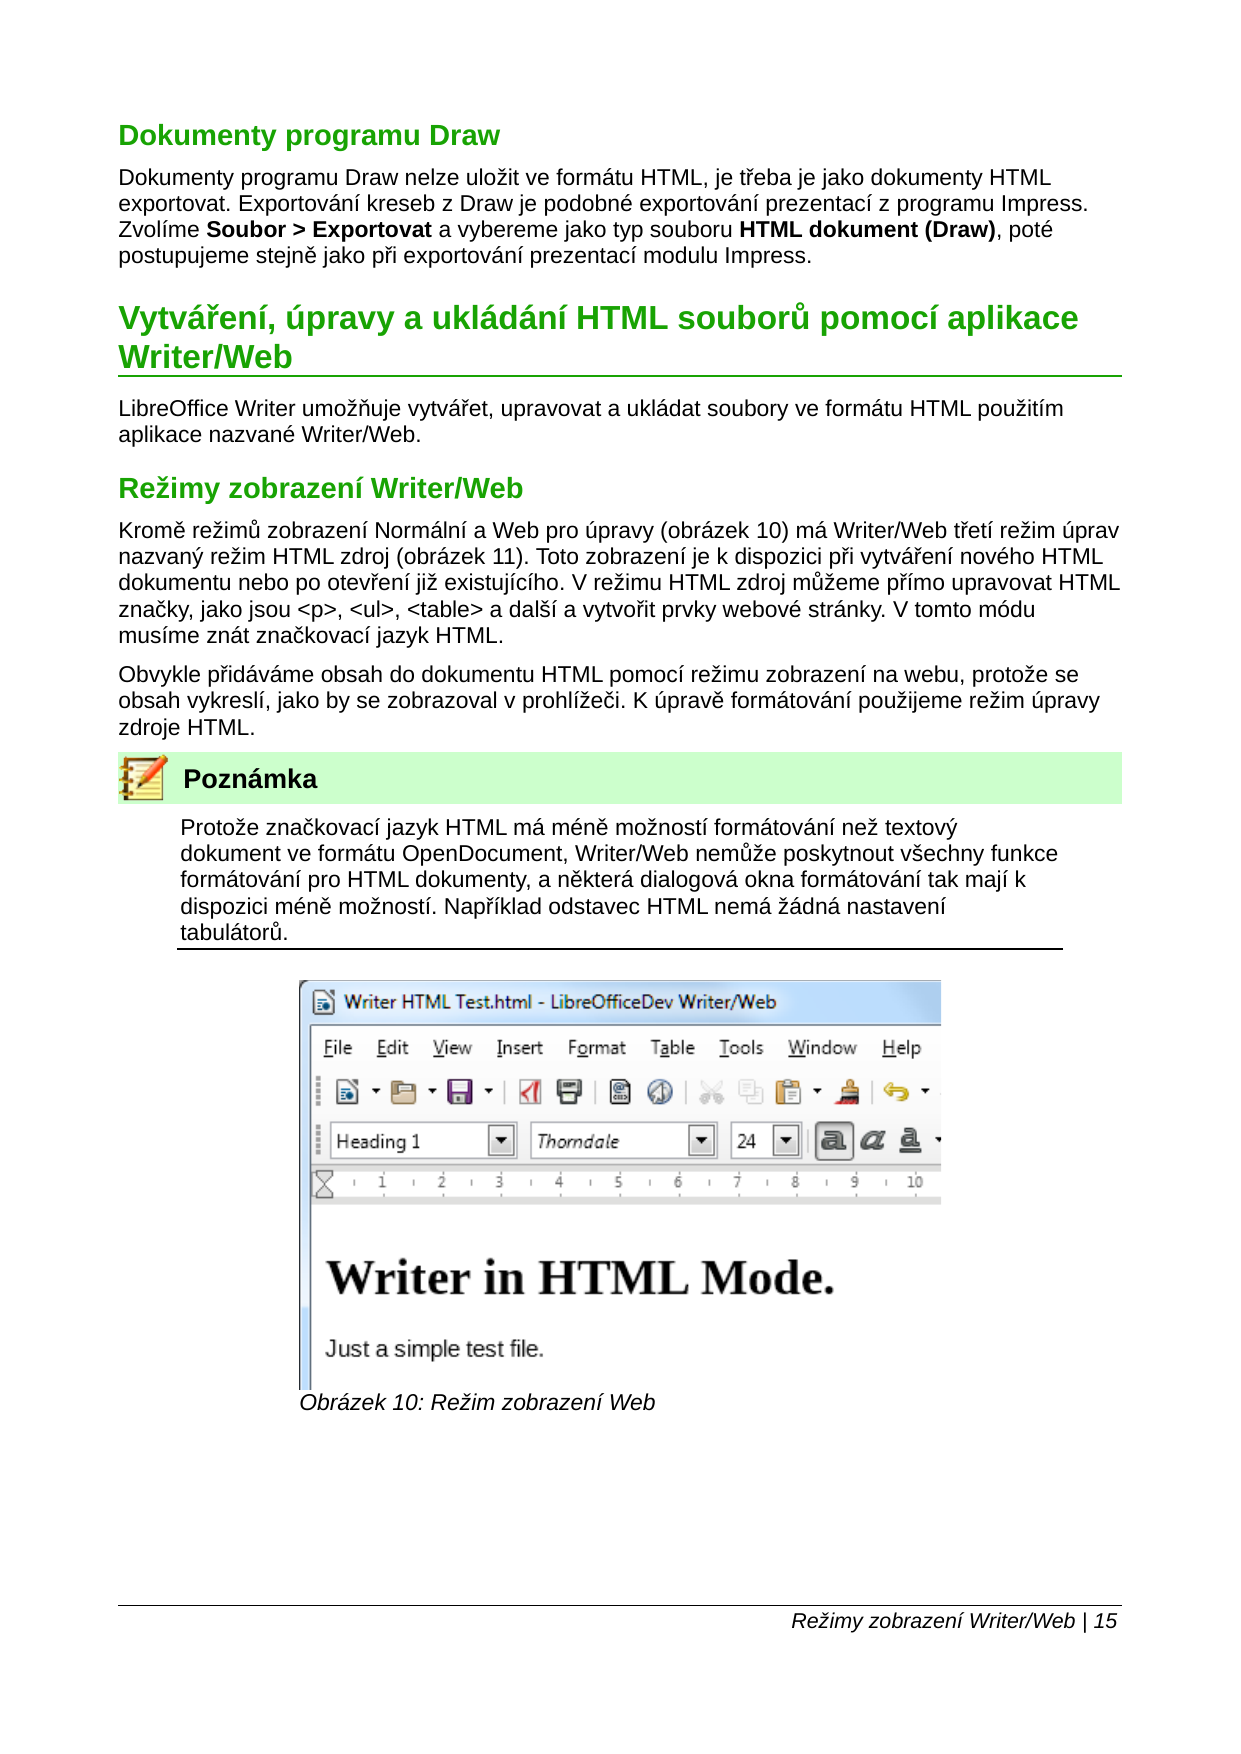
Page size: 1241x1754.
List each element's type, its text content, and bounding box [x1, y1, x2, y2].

text Kromě režimů zobrazení Normální a Web pro úpravy (obrázek 10) má Writer/Web třetí režim úprav nazvaný režim HTML zdroj (obrázek 11). Toto zobrazení je k dispozici při vytváření nového HTML dokumentu nebo po otevření již existujícího. V režimu HTML zdroj můžeme přímo upravovat HTML značky, jako jsou <p>, <ul>, <table> a další a vytvořit prvky webové stránky. V tomto módu musíme znát značkovací jazyk HTML. [118, 517, 1122, 648]
picture [299, 980, 942, 1390]
subtitle Dokumenty programu Draw [118, 118, 1122, 152]
picture [119, 753, 170, 804]
text Dokumenty programu Draw nelze uložit ve formátu HTML, je třeba je jako dokumenty HTML exportovat. Exportování kreseb z Draw je podobné exportování prezentací z programu Impress. Zvolíme Soubor > Exportovat a vybereme jako typ souboru HTML dokument (Draw), poté postupujeme stejně jako při exportování prezentací modulu Impress. [118, 163, 1122, 269]
text Obrázek 10: Režim zobrazení Web [299, 1390, 941, 1416]
subtitle Poznámka [118, 752, 1122, 804]
subtitle Režimy zobrazení Writer/Web [118, 471, 1122, 505]
text Obvykle přidáváme obsah do dokumentu HTML pomocí režimu zobrazení na webu, protože se obsah vykreslí, jako by se zobrazoval v prohlížeči. K úpravě formátování použijeme režim úpravy zdroje HTML. [118, 661, 1122, 740]
text Protože značkovací jazyk HTML má méně možností formátování než textový dokument ve formátu OpenDocument, Writer/Web nemůže poskytnout všechny funkce formátování pro HTML dokumenty, a některá dialogová okna formátování tak mají k dispozici méně možností. Například odstavec HTML nemá žádná nastavení tabulátorů. [177, 811, 1063, 948]
text LibreOffice Writer umožňuje vytvářet, upravovat a ukládat soubory ve formátu HTML použitím aplikace nazvané Writer/Web. [118, 395, 1122, 448]
subtitle Vytváření, úpravy a ukládání HTML souborů pomocí aplikace Writer/Web [118, 298, 1122, 375]
